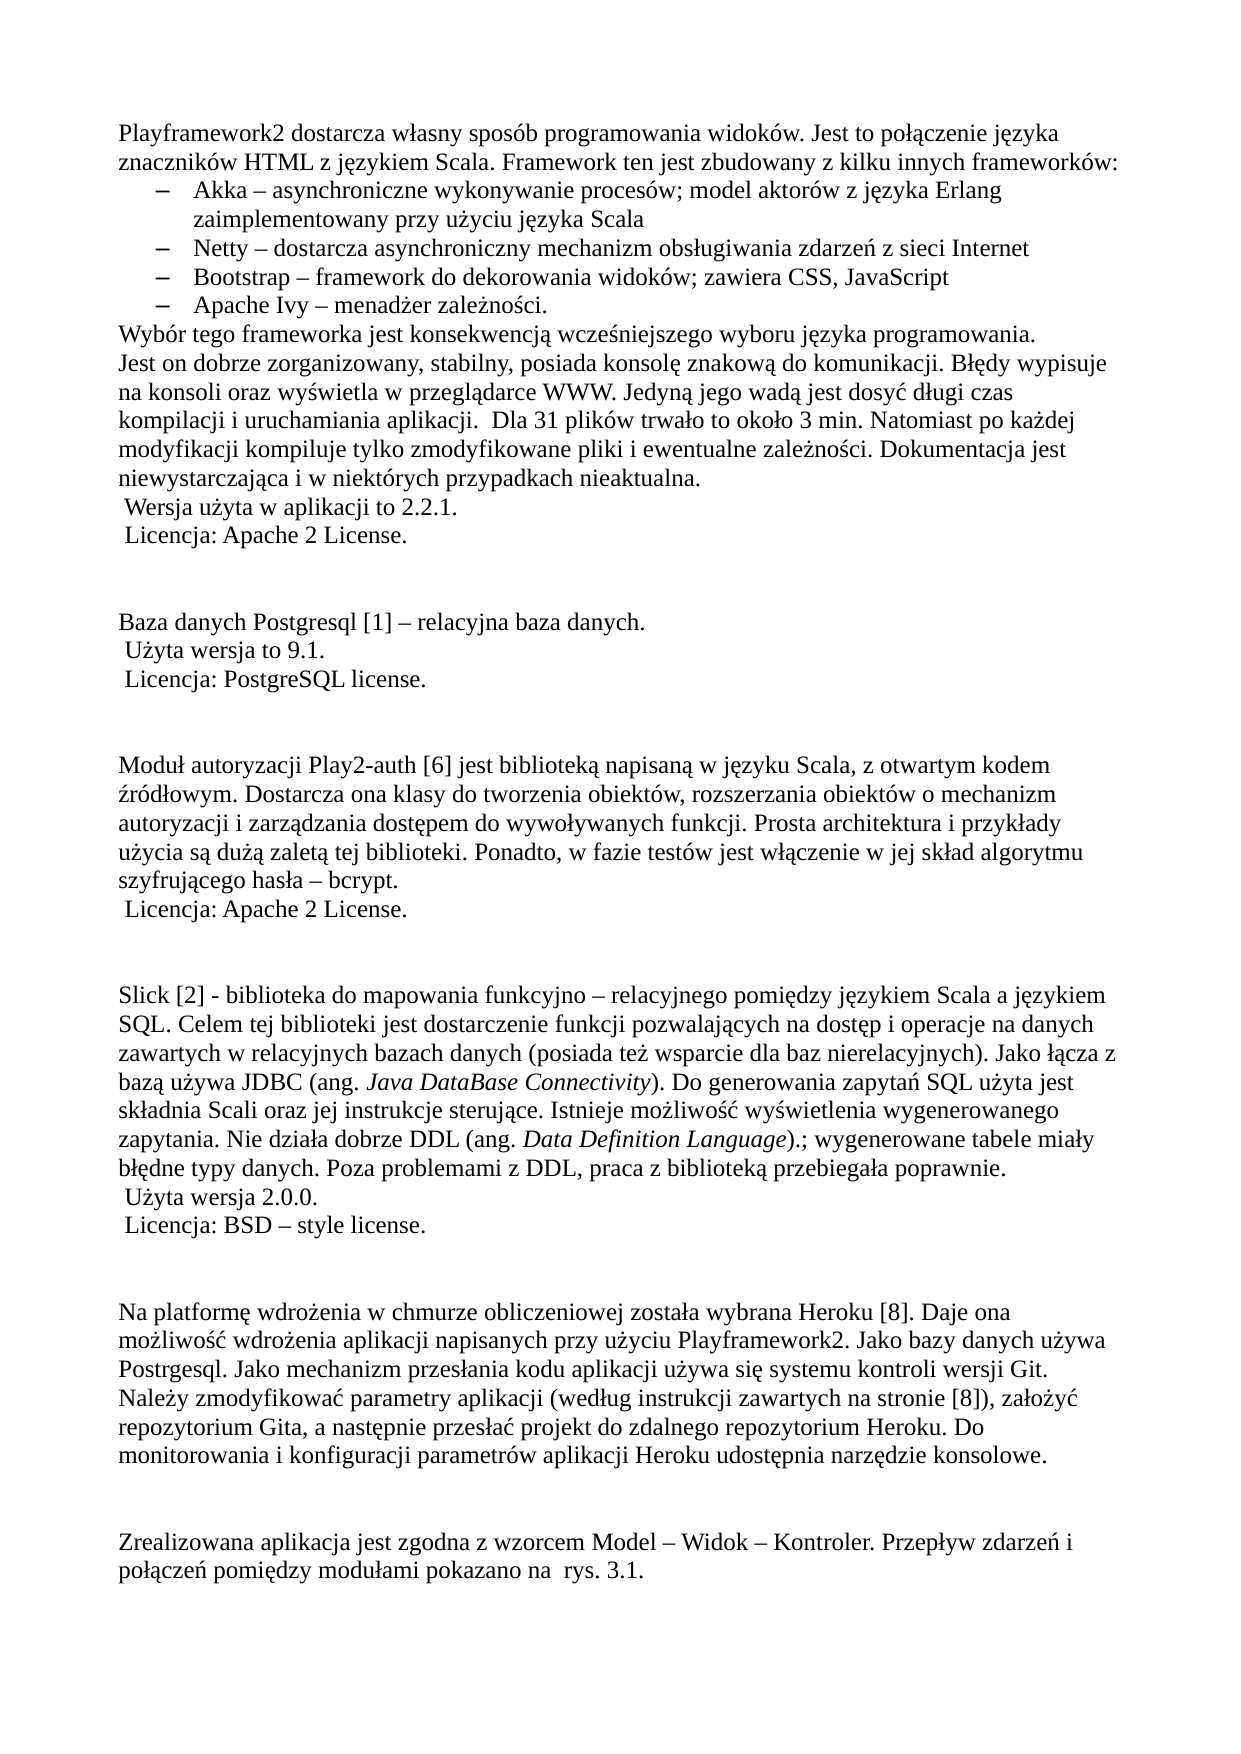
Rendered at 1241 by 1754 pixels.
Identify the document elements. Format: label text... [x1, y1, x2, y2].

list Akka – asynchroniczne wykonywanie procesów; model aktorów z języka Erlang zaimplementowany przy użyciu języka Scala [156, 176, 1122, 233]
text Użyta wersja to 9.1. [118, 636, 1122, 664]
text Licencja: Apache 2 License. [118, 521, 1122, 549]
text Wybór tego frameworka jest konsekwencją wcześniejszego wyboru języka programowania. [118, 319, 1122, 348]
text Na platformę wdrożenia w chmurze obliczeniowej została wybrana Heroku [8]. Daje ona możliwość wdrożenia aplikacji napisanych przy użyciu Playframework2. Jako bazy danych używa Postrgesql. Jako mechanizm przesłania kodu aplikacji używa się systemu kontroli wersji Git. Należy zmodyfikować parametry aplikacji (według instrukcji zawartych na stronie [8]), założyć repozytorium Gita, a następnie przesłać projekt do zdalnego repozytorium Heroku. Do monitorowania i konfiguracji parametrów aplikacji Heroku udostępnia narzędzie konsolowe. [118, 1297, 1122, 1469]
text Licencja: PostgreSQL license. [118, 664, 1122, 693]
list Netty – dostarcza asynchroniczny mechanizm obsługiwania zdarzeń z sieci Internet [156, 233, 1122, 262]
text Licencja: BSD – style license. [118, 1211, 1122, 1239]
text Moduł autoryzacji Play2-auth [6] jest biblioteką napisaną w języku Scala, z otwartym kodem źródłowym. Dostarcza ona klasy do tworzenia obiektów, rozszerzania obiektów o mechanizm autoryzacji i zarządzania dostępem do wywoływanych funkcji. Prosta architektura i przykłady użycia są dużą zaletą tej biblioteki. Ponadto, w fazie testów jest włączenie w jej skład algorytmu szyfrującego hasła – bcrypt. [118, 751, 1122, 894]
text Zrealizowana aplikacja jest zgodna z wzorcem Model – Widok – Kontroler. Przepływ zdarzeń i połączeń pomiędzy modułami pokazano na rys. 3.1. [118, 1527, 1122, 1584]
text Baza danych Postgresql [1] – relacyjna baza danych. [118, 607, 1122, 636]
text Jest on dobrze zorganizowany, stabilny, posiada konsolę znakową do komunikacji. Błędy wypisuje na konsoli oraz wyświetla w przeglądarce WWW. Jedyną jego wadą jest dosyć długi czas kompilacji i uruchamiania aplikacji. Dla 31 plików trwało to około 3 min. Natomiast po każdej modyfikacji kompiluje tylko zmodyfikowane pliki i ewentualne zależności. Dokumentacja jest niewystarczająca i w niektórych przypadkach nieaktualna. [118, 348, 1122, 492]
text Wersja użyta w aplikacji to 2.2.1. [118, 492, 1122, 521]
list Apache Ivy – menadżer zależności. [156, 291, 1122, 319]
text Slick [2] - biblioteka do mapowania funkcyjno – relacyjnego pomiędzy językiem Scala a językiem SQL. Celem tej biblioteki jest dostarczenie funkcji pozwalających na dostęp i operacje na danych zawartych w relacyjnych bazach danych (posiada też wsparcie dla baz nierelacyjnych). Jako łącza z bazą używa JDBC (ang. Java DataBase Connectivity). Do generowania zapytań SQL użyta jest składnia Scali oraz jej instrukcje sterujące. Istnieje możliwość wyświetlenia wygenerowanego zapytania. Nie działa dobrze DDL (ang. Data Definition Language).; wygenerowane tabele miały błędne typy danych. Poza problemami z DDL, praca z biblioteką przebiegała poprawnie. [118, 981, 1122, 1182]
text Użyta wersja 2.0.0. [118, 1182, 1122, 1211]
text Licencja: Apache 2 License. [118, 894, 1122, 923]
text Playframework2 dostarcza własny sposób programowania widoków. Jest to połączenie języka znaczników HTML z językiem Scala. Framework ten jest zbudowany z kilku innych frameworków: [118, 118, 1122, 176]
list Bootstrap – framework do dekorowania widoków; zawiera CSS, JavaScript [156, 262, 1122, 291]
